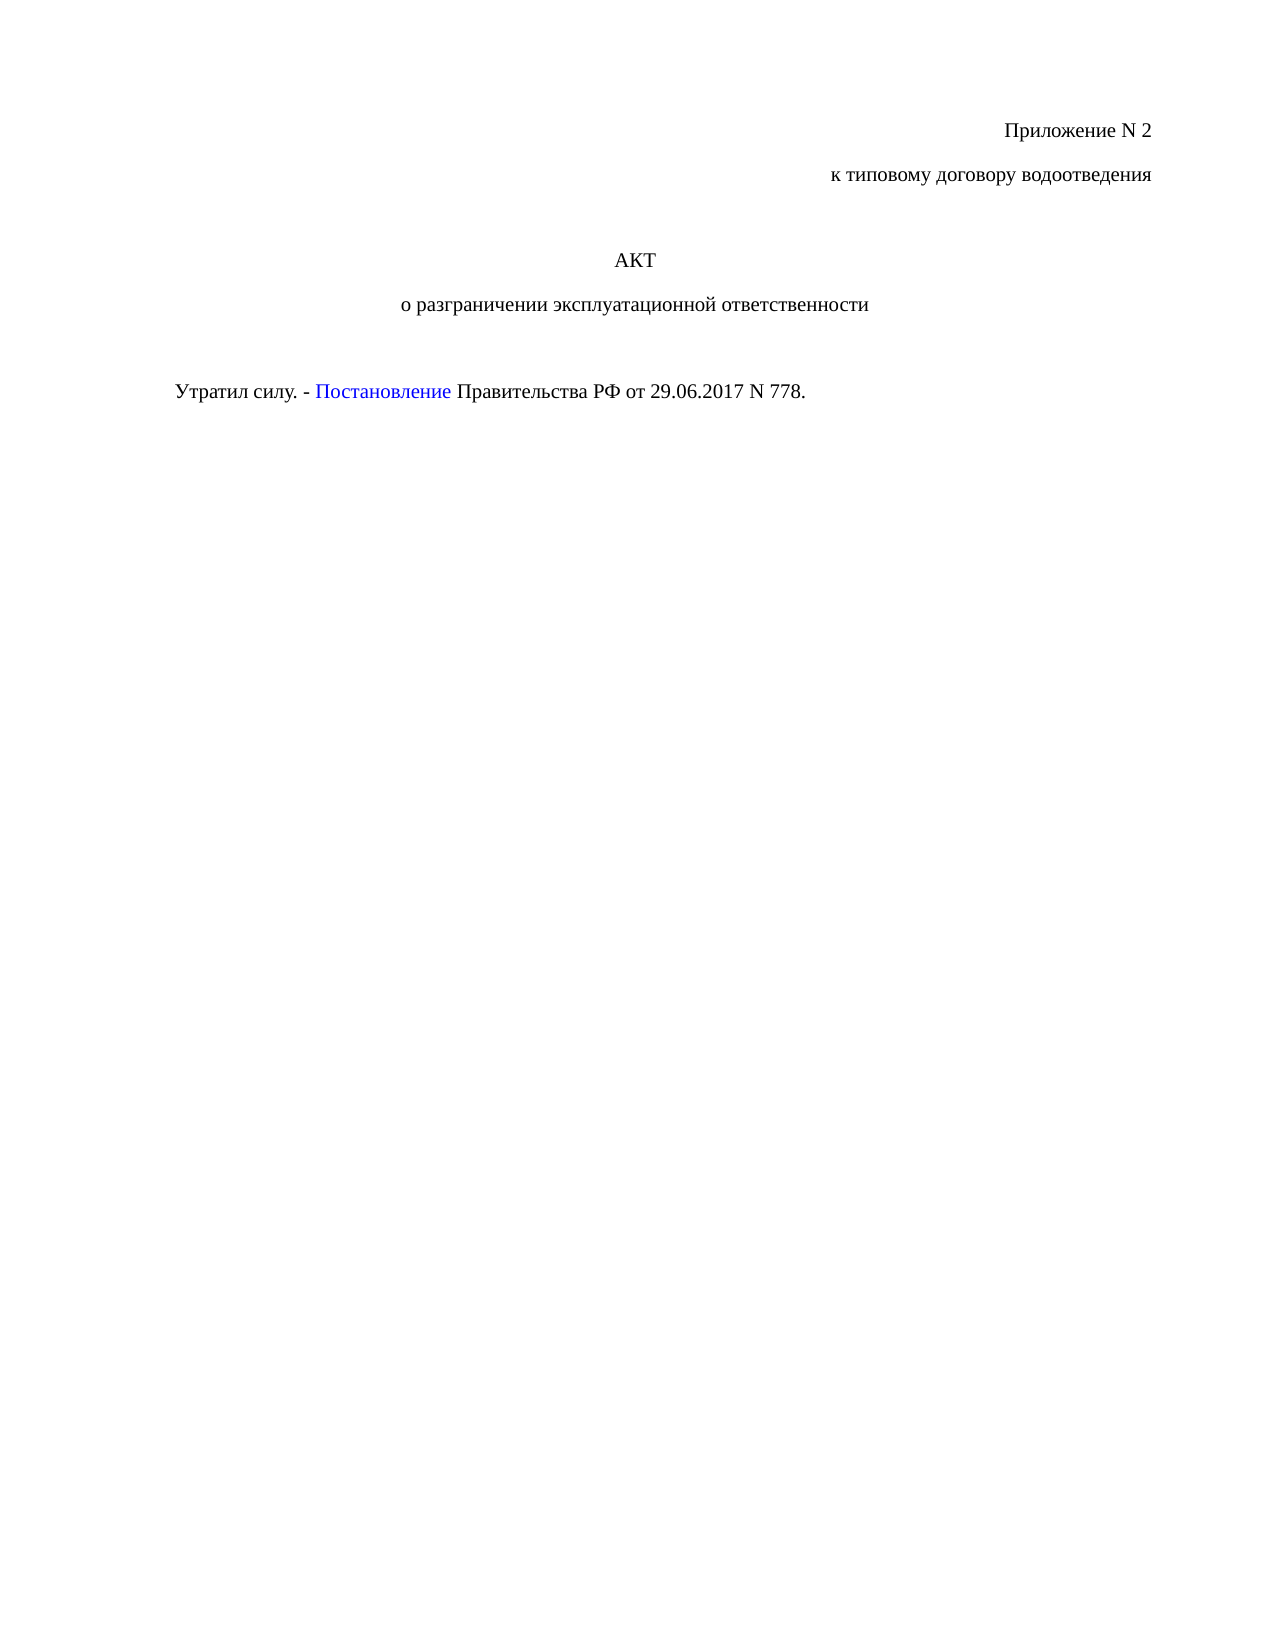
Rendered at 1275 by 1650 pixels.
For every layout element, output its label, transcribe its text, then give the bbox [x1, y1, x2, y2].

text Утратил силу. - Постановление Правительства РФ от 29.06.2017 N 778. [118, 379, 1157, 403]
text Приложение N 2 [118, 118, 1157, 142]
text к типовому договору водоотведения [118, 162, 1157, 186]
text о разграничении эксплуатационной ответственности [118, 292, 1157, 316]
text АКТ [118, 248, 1157, 272]
